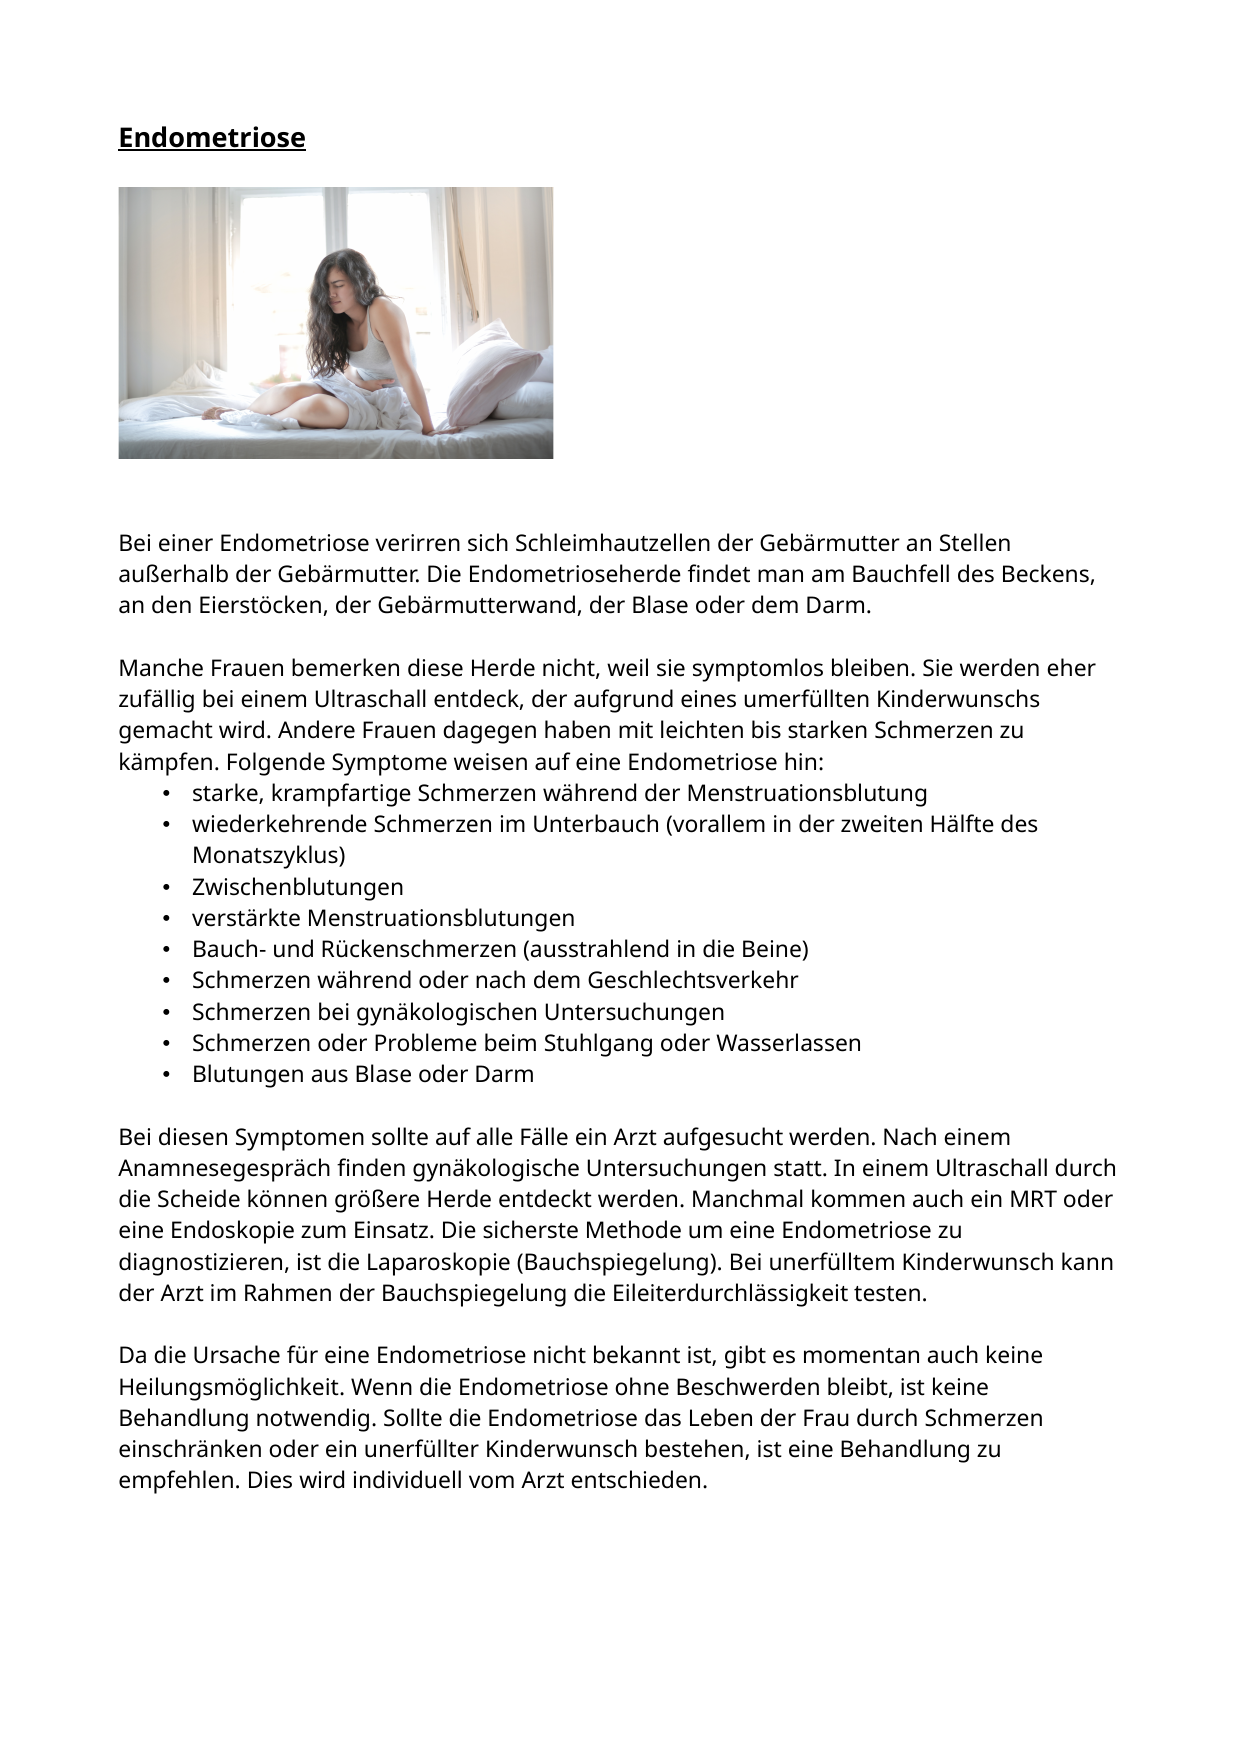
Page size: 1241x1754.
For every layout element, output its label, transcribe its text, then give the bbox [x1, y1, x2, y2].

text Bei diesen Symptomen sollte auf alle Fälle ein Arzt aufgesucht werden. Nach einem Anamnesegespräch finden gynäkologische Untersuchungen statt. In einem Ultraschall durch die Scheide können größere Herde entdeckt werden. Manchmal kommen auch ein MRT oder eine Endoskopie zum Einsatz. Die sicherste Methode um eine Endometriose zu diagnostizieren, ist die Laparoskopie (Bauchspiegelung). Bei unerfülltem Kinderwunsch kann der Arzt im Rahmen der Bauchspiegelung die Eileiterdurchlässigkeit testen. [118, 1121, 1122, 1308]
text Endometriose [118, 118, 1122, 155]
list wiederkehrende Schmerzen im Unterbauch (vorallem in der zweiten Hälfte des Monatszyklus) [162, 808, 1122, 871]
picture [118, 187, 554, 459]
list starke, krampfartige Schmerzen während der Menstruationsblutung [162, 777, 1122, 808]
list Zwischenblutungen [162, 871, 1122, 902]
text Bei einer Endometriose verirren sich Schleimhautzellen der Gebärmutter an Stellen außerhalb der Gebärmutter. Die Endometrioseherde findet man am Bauchfell des Beckens, an den Eierstöcken, der Gebärmutterwand, der Blase oder dem Darm. [118, 527, 1122, 621]
list Schmerzen oder Probleme beim Stuhlgang oder Wasserlassen [162, 1027, 1122, 1058]
text Manche Frauen bemerken diese Herde nicht, weil sie symptomlos bleiben. Sie werden eher zufällig bei einem Ultraschall entdeck, der aufgrund eines umerfüllten Kinderwunschs gemacht wird. Andere Frauen dagegen haben mit leichten bis starken Schmerzen zu kämpfen. Folgende Symptome weisen auf eine Endometriose hin: [118, 652, 1122, 777]
text Da die Ursache für eine Endometriose nicht bekannt ist, gibt es momentan auch keine Heilungsmöglichkeit. Wenn die Endometriose ohne Beschwerden bleibt, ist keine Behandlung notwendig. Sollte die Endometriose das Leben der Frau durch Schmerzen einschränken oder ein unerfüllter Kinderwunsch bestehen, ist eine Behandlung zu empfehlen. Dies wird individuell vom Arzt entschieden. [118, 1339, 1122, 1496]
list Bauch- und Rückenschmerzen (ausstrahlend in die Beine) [162, 933, 1122, 964]
list Blutungen aus Blase oder Darm [162, 1058, 1122, 1089]
list verstärkte Menstruationsblutungen [162, 902, 1122, 933]
list Schmerzen während oder nach dem Geschlechtsverkehr [162, 964, 1122, 996]
list Schmerzen bei gynäkologischen Untersuchungen [162, 996, 1122, 1027]
